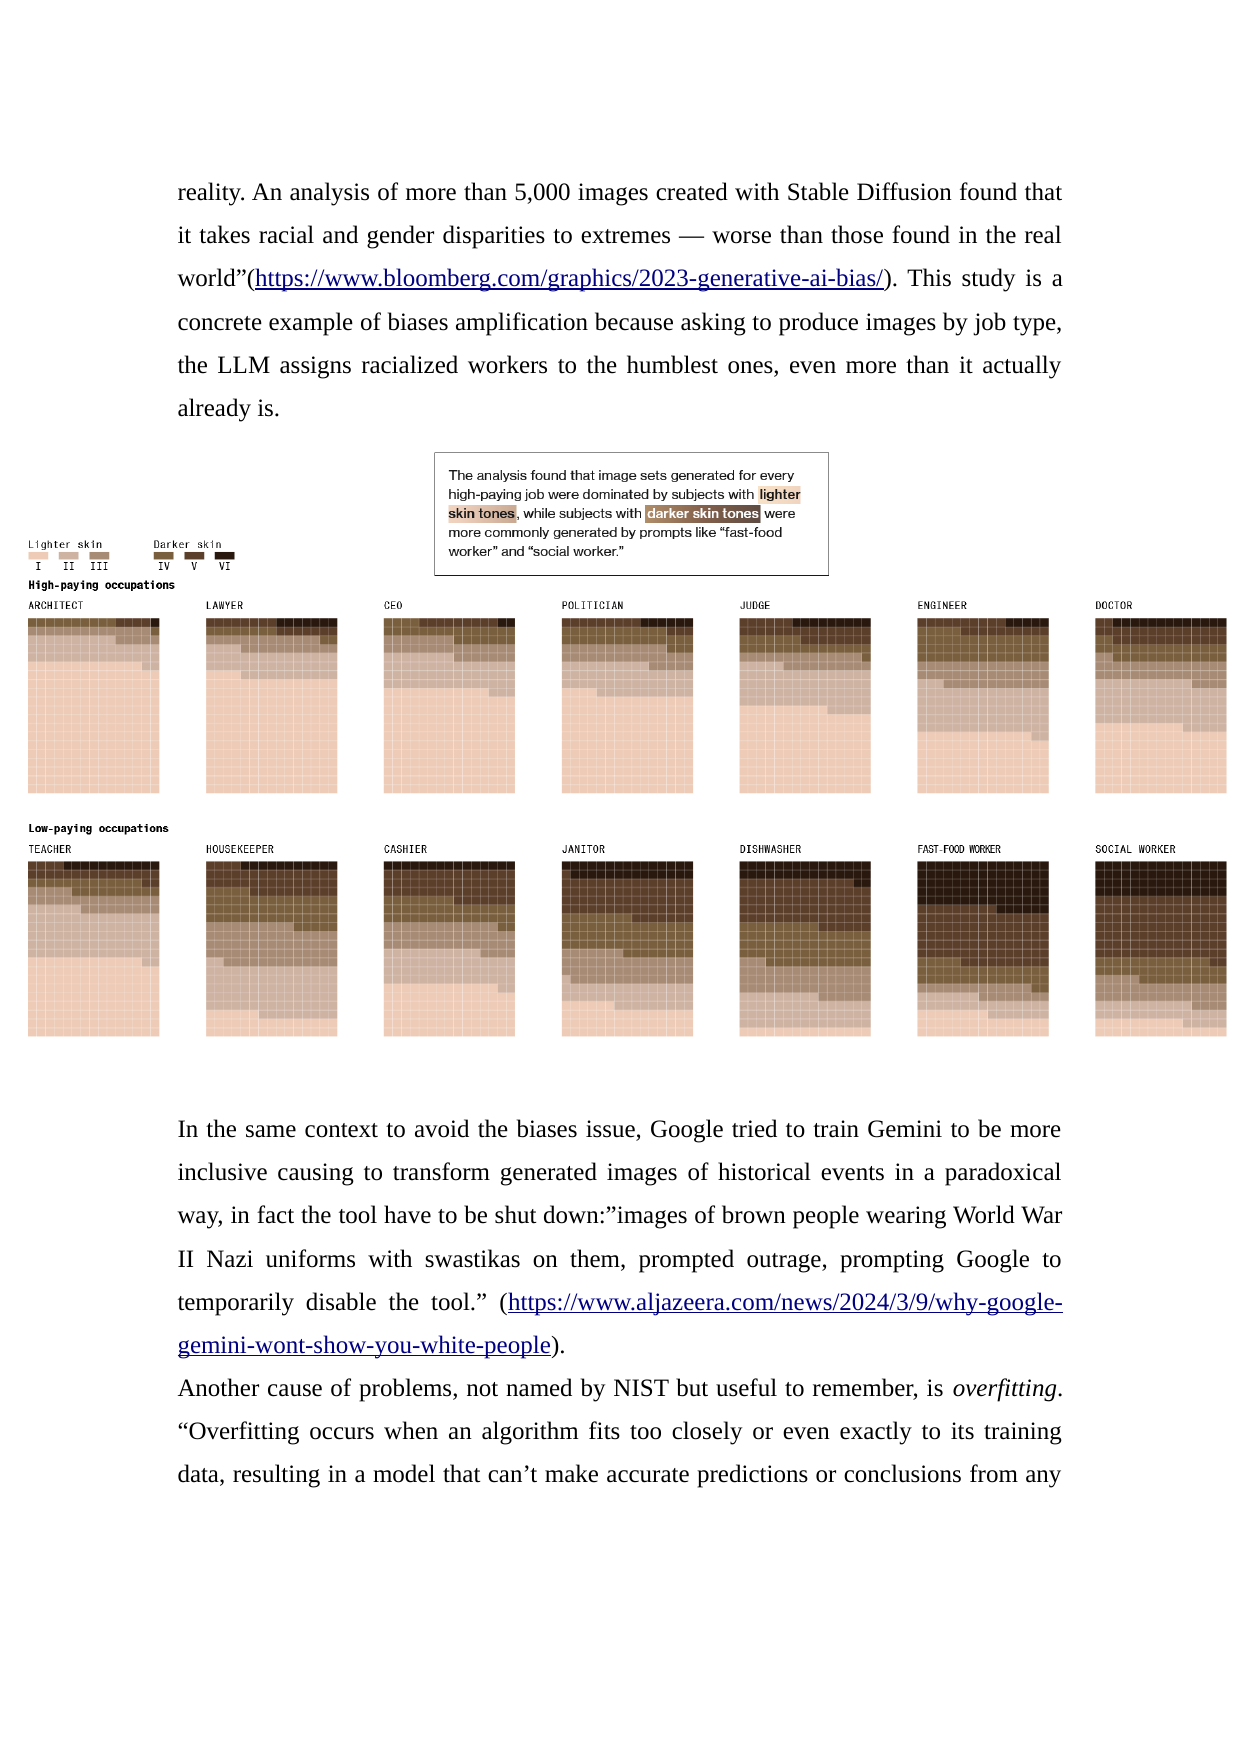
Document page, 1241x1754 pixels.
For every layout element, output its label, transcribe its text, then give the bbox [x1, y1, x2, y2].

picture [0, 450, 1241, 1043]
text In the same context to avoid the biases issue, Google tried to train Gemini to be more inclusive causing to transform generated images of historical events in a paradoxical way, in fact the tool have to be shut down:”images of brown people wearing World War II Nazi uniforms with swastikas on them, prompted outrage, prompting Google to temporarily disable the tool.” (https://www.aljazeera.com/news/2024/3/9/why-google-gemini-wont-show-you-white-people). [177, 1114, 1063, 1359]
text reality. An analysis of more than 5,000 images created with Stable Diffusion found that it takes racial and gender disparities to extremes — worse than those found in the real world”(https://www.bloomberg.com/graphics/2023-generative-ai-bias/). This study is a concrete example of biases amplification because asking to produce images by job type, the LLM assigns racialized workers to the humblest ones, even more than it actually already is. [177, 177, 1063, 422]
text Another cause of problems, not named by NIST but useful to remember, is overfitting. “Overfitting occurs when an algorithm fits too closely or even exactly to its training data, resulting in a model that can’t make accurate predictions or conclusions from any [177, 1373, 1063, 1488]
